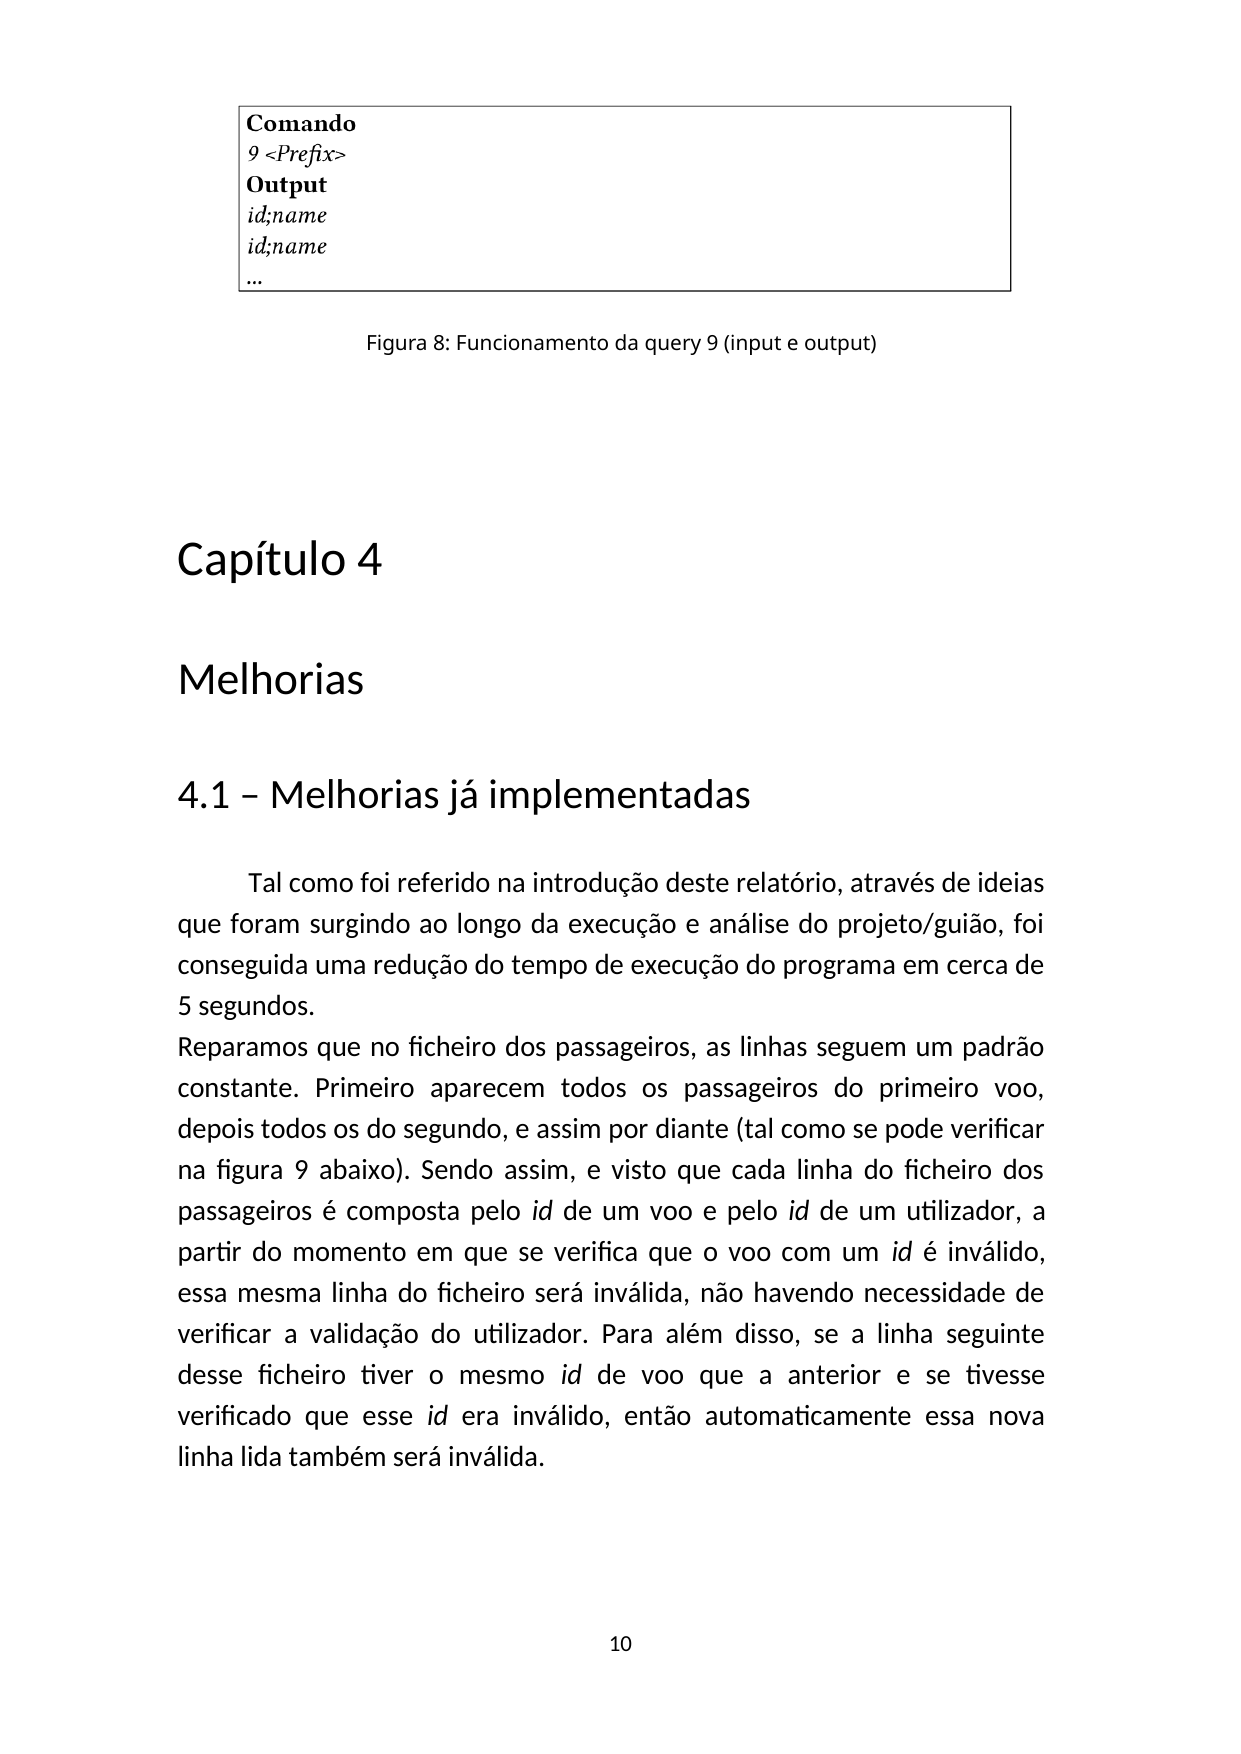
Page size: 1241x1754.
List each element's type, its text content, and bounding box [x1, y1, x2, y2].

text Capítulo 4 [177, 526, 1063, 587]
text 4.1 – Melhorias já implementadas [177, 768, 1063, 819]
text Melhorias [177, 650, 1063, 706]
text Reparamos que no ficheiro dos passageiros, as linhas seguem um padrão constante. Primeiro aparecem todos os passageiros do primeiro voo, depois todos os do segundo, e assim por diante (tal como se pode verificar na figura 9 abaixo). Sendo assim, e visto que cada linha do ficheiro dos passageiros é composta pelo id de um voo e pelo id de um utilizador, a partir do momento em que se verifica que o voo com um id é inválido, essa mesma linha do ficheiro será inválida, não havendo necessidade de verificar a validação do utilizador. Para além disso, se a linha seguinte desse ficheiro tiver o mesmo id de voo que a anterior e se tivesse verificado que esse id era inválido, então automaticamente essa nova linha lida também será inválida. [177, 1028, 1046, 1473]
picture [225, 95, 1021, 301]
text Tal como foi referido na introdução deste relatório, através de ideias que foram surgindo ao longo da execução e análise do projeto/guião, foi conseguida uma redução do tempo de execução do programa em cerca de 5 segundos. [177, 864, 1045, 1023]
